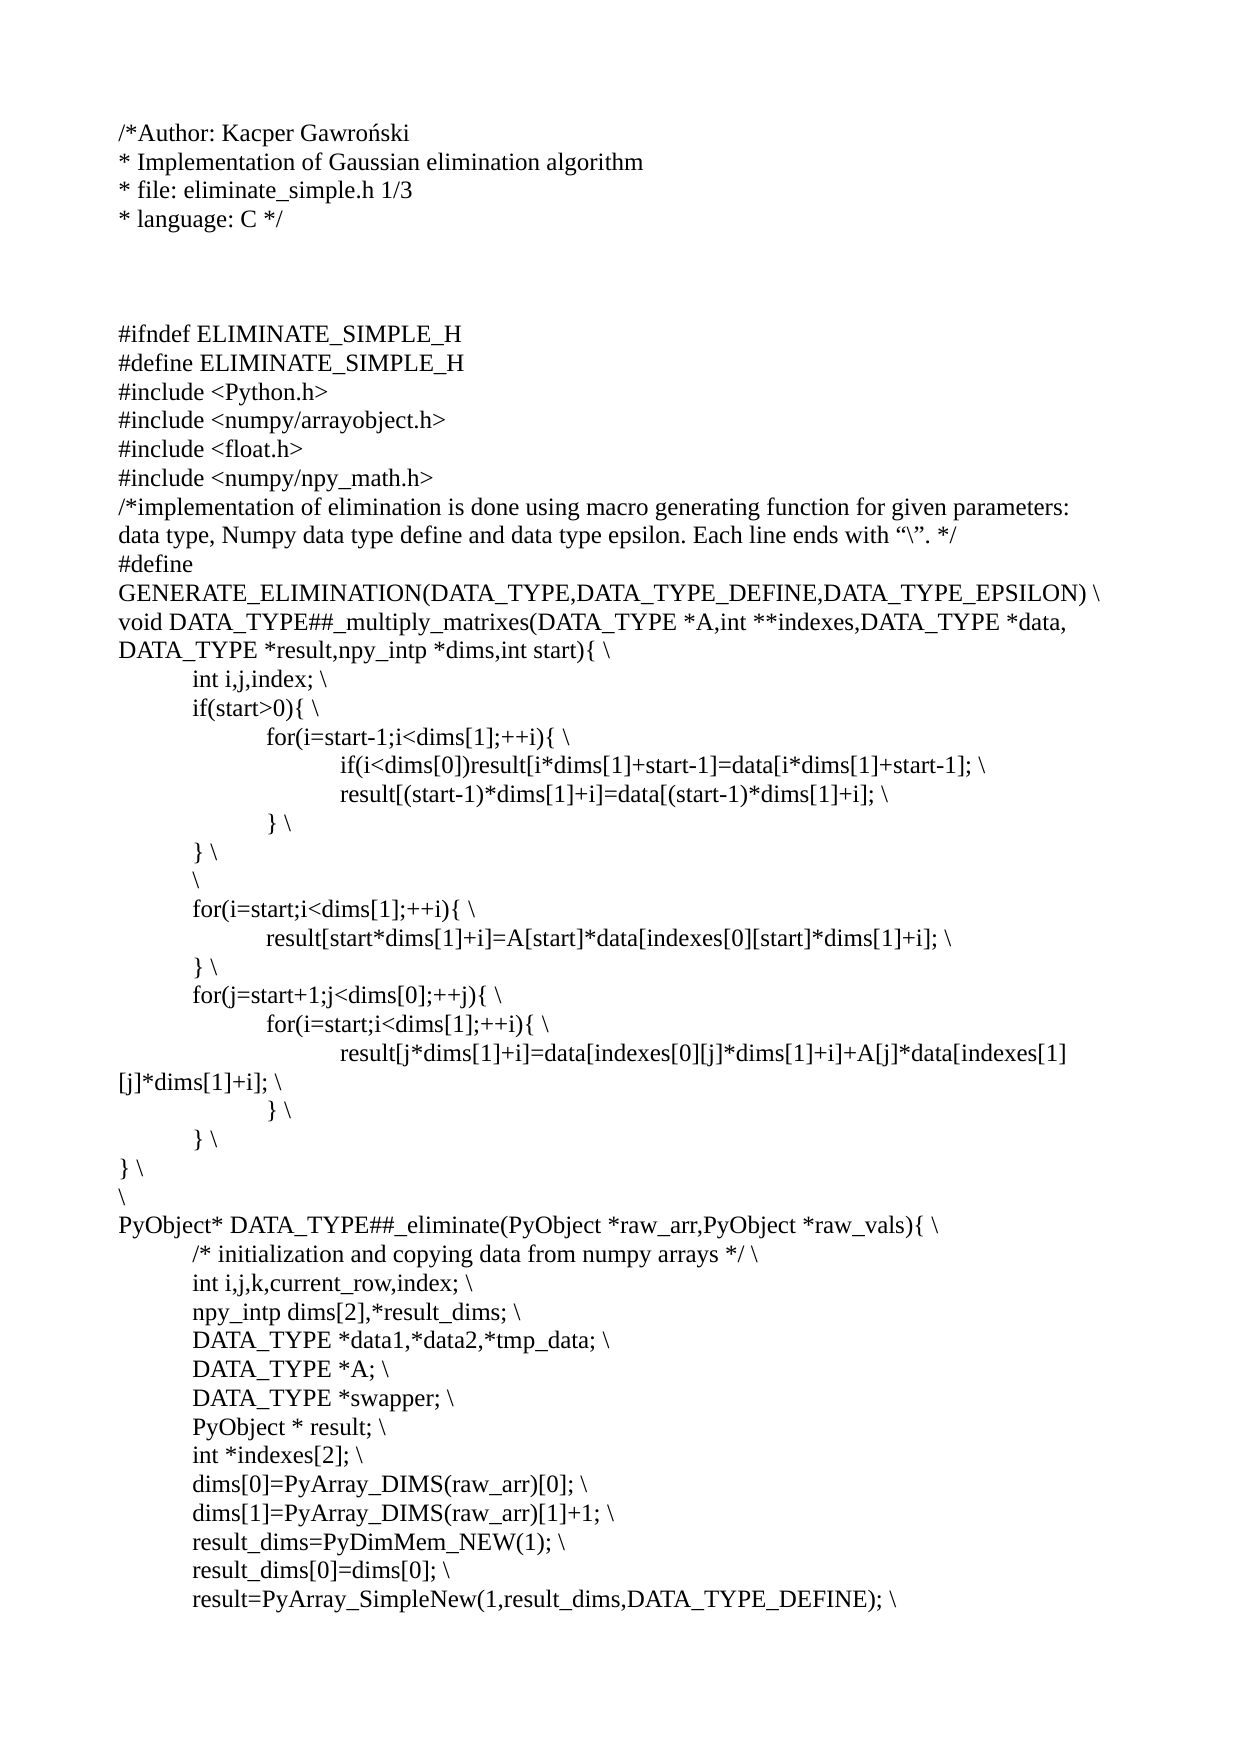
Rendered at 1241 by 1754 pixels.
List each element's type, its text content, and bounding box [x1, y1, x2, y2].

text #define GENERATE_ELIMINATION(DATA_TYPE,DATA_TYPE_DEFINE,DATA_TYPE_EPSILON) \ [118, 549, 1122, 607]
text /*implementation of elimination is done using macro generating function for given parameters: [118, 492, 1122, 521]
text #include <numpy/arrayobject.h> [118, 406, 1122, 434]
text result[start*dims[1]+i]=A[start]*data[indexes[0][start]*dims[1]+i]; \ [118, 923, 1122, 952]
text * Implementation of Gaussian elimination algorithm [118, 147, 1122, 176]
text result[(start-1)*dims[1]+i]=data[(start-1)*dims[1]+i]; \ [118, 779, 1122, 808]
text result_dims=PyDimMem_NEW(1); \ [118, 1527, 1122, 1556]
text dims[0]=PyArray_DIMS(raw_arr)[0]; \ [118, 1469, 1122, 1498]
text DATA_TYPE *data1,*data2,*tmp_data; \ [118, 1326, 1122, 1354]
text PyObject* DATA_TYPE##_eliminate(PyObject *raw_arr,PyObject *raw_vals){ \ [118, 1211, 1122, 1239]
text /*Author: Kacper Gawroński [118, 118, 1122, 147]
text } \ [118, 808, 1122, 837]
text \ [118, 1182, 1122, 1211]
text result_dims[0]=dims[0]; \ [118, 1556, 1122, 1584]
text npy_intp dims[2],*result_dims; \ [118, 1297, 1122, 1326]
text result=PyArray_SimpleNew(1,result_dims,DATA_TYPE_DEFINE); \ [118, 1584, 1122, 1613]
text } \ [118, 837, 1122, 866]
text dims[1]=PyArray_DIMS(raw_arr)[1]+1; \ [118, 1498, 1122, 1527]
text int i,j,k,current_row,index; \ [118, 1268, 1122, 1297]
text DATA_TYPE *swapper; \ [118, 1383, 1122, 1412]
text #define ELIMINATE_SIMPLE_H [118, 348, 1122, 377]
text * language: C */ [118, 204, 1122, 233]
text #include <Python.h> [118, 377, 1122, 406]
text int *indexes[2]; \ [118, 1441, 1122, 1469]
text #include <numpy/npy_math.h> [118, 463, 1122, 492]
text #include <float.h> [118, 434, 1122, 463]
text for(i=start-1;i<dims[1];++i){ \ [118, 722, 1122, 751]
text result[j*dims[1]+i]=data[indexes[0][j]*dims[1]+i]+A[j]*data[indexes[1][j]*dims[1]+i]; \ [118, 1038, 1122, 1096]
text #ifndef ELIMINATE_SIMPLE_H [118, 319, 1122, 348]
text } \ [118, 1153, 1122, 1182]
text void DATA_TYPE##_multiply_matrixes(DATA_TYPE *A,int **indexes,DATA_TYPE *data, DATA_TYPE *result,npy_intp *dims,int start){ \ [118, 607, 1122, 664]
text int i,j,index; \ [118, 664, 1122, 693]
text } \ [118, 952, 1122, 981]
text /* initialization and copying data from numpy arrays */ \ [118, 1239, 1122, 1268]
text if(i<dims[0])result[i*dims[1]+start-1]=data[i*dims[1]+start-1]; \ [118, 751, 1122, 779]
text for(i=start;i<dims[1];++i){ \ [118, 894, 1122, 923]
text } \ [118, 1124, 1122, 1153]
text } \ [118, 1096, 1122, 1124]
text PyObject * result; \ [118, 1412, 1122, 1441]
text for(j=start+1;j<dims[0];++j){ \ [118, 981, 1122, 1009]
text DATA_TYPE *A; \ [118, 1354, 1122, 1383]
text for(i=start;i<dims[1];++i){ \ [118, 1009, 1122, 1038]
text data type, Numpy data type define and data type epsilon. Each line ends with “\”. */ [118, 521, 1122, 549]
text if(start>0){ \ [118, 693, 1122, 722]
text \ [118, 866, 1122, 894]
text * file: eliminate_simple.h 1/3 [118, 176, 1122, 204]
